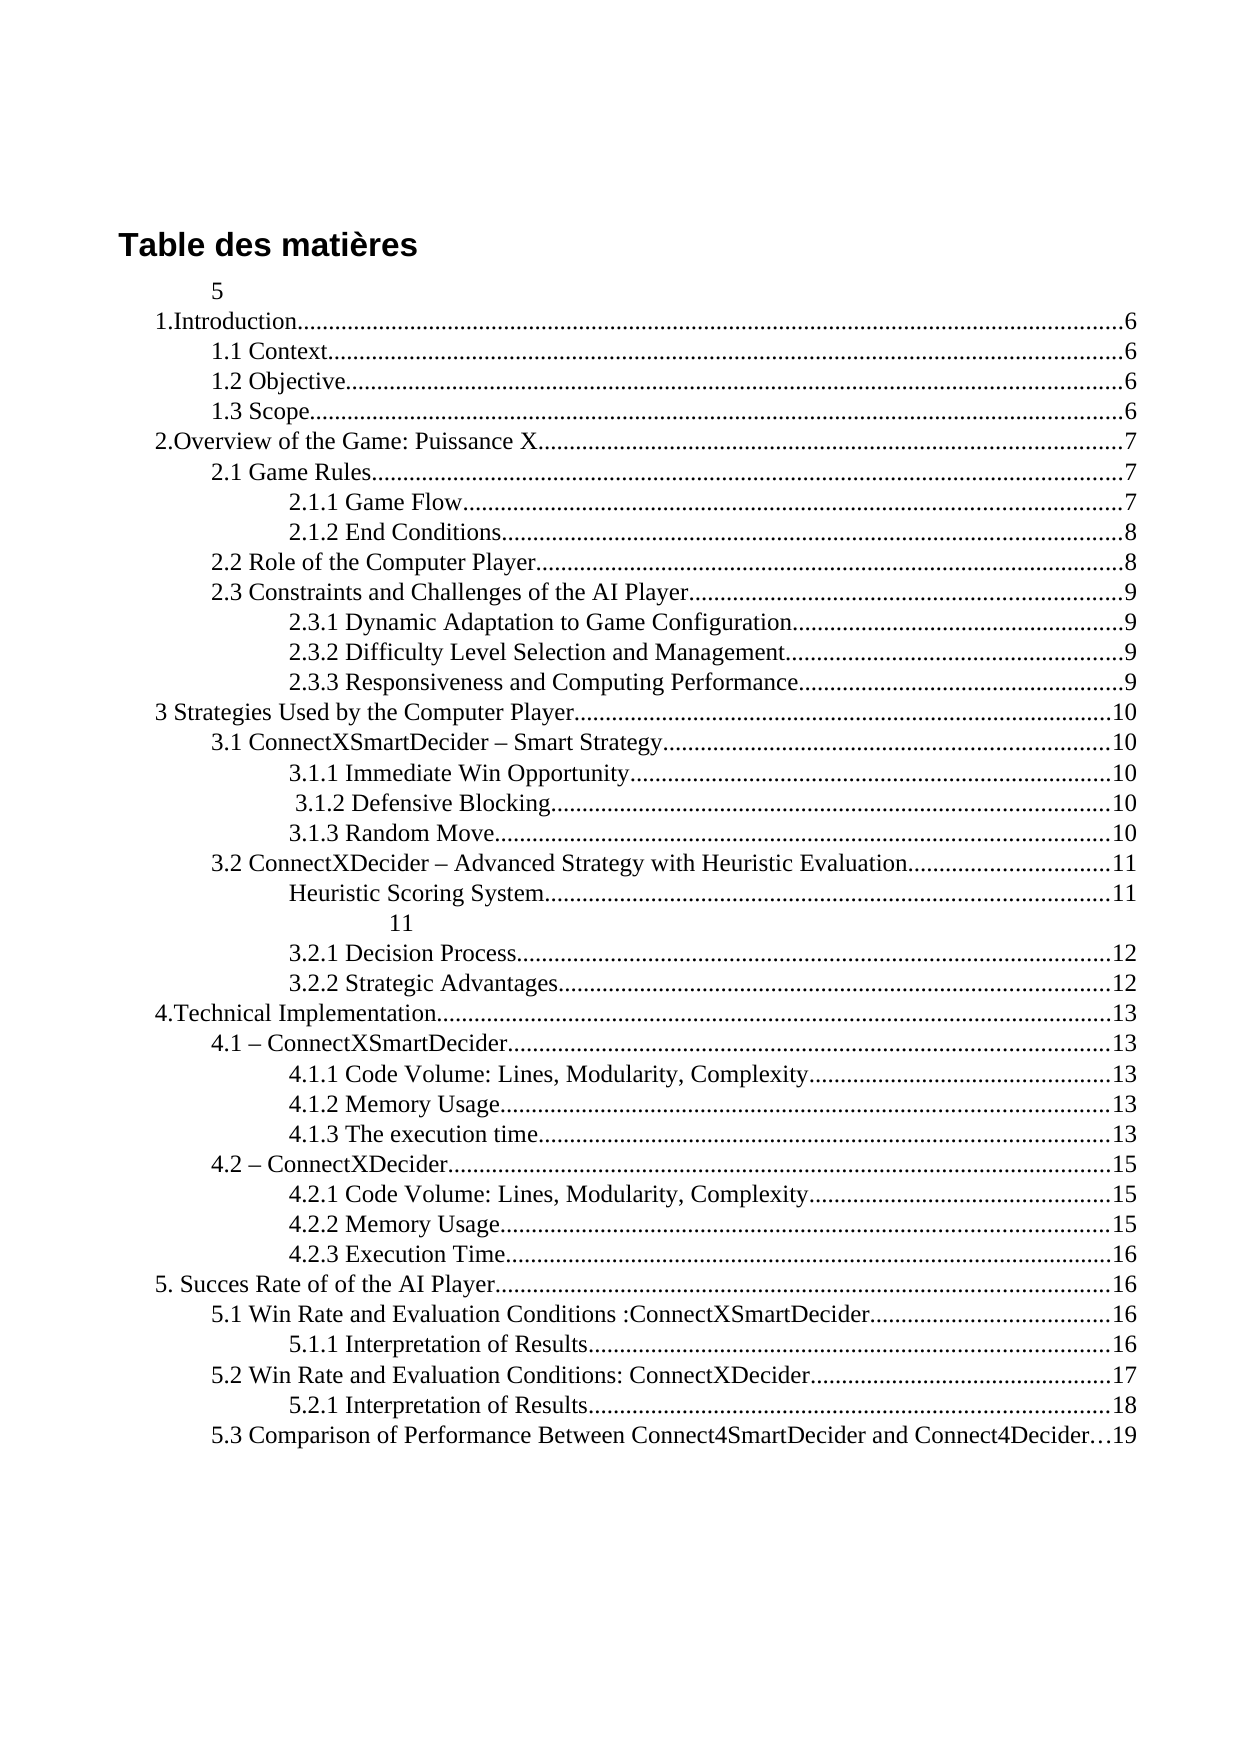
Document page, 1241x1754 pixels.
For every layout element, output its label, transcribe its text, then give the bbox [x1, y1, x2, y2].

text 3.2.2 Strategic Advantages 12 [289, 968, 1137, 997]
text 2.3 Constraints and Challenges of the AI Player 9 [211, 577, 1137, 606]
text 1.3 Scope 6 [211, 396, 1137, 425]
text 5.2.1 Interpretation of Results 18 [289, 1390, 1137, 1418]
text 3.1.1 Immediate Win Opportunity 10 [289, 758, 1137, 786]
text 5.1 Win Rate and Evaluation Conditions :ConnectXSmartDecider 16 [211, 1299, 1137, 1328]
text 2.1.1 Game Flow 7 [289, 487, 1137, 515]
text 11 [289, 908, 1137, 937]
text 5.1.1 Interpretation of Results 16 [289, 1329, 1137, 1358]
text 5. Succes Rate of of the AI Player 16 [154, 1269, 1137, 1298]
text 5.3 Comparison of Performance Between Connect4SmartDecider and Connect4Decider 19 [211, 1420, 1137, 1449]
text 5 [154, 276, 1137, 305]
text 4.2.1 Code Volume: Lines, Modularity, Complexity 15 [289, 1179, 1137, 1208]
text 4.2.3 Execution Time 16 [289, 1239, 1137, 1268]
text 1.Introduction 6 [154, 306, 1137, 335]
text 3.1.2 Defensive Blocking 10 [289, 788, 1137, 816]
text Heuristic Scoring System 11 [289, 878, 1137, 907]
text 5.2 Win Rate and Evaluation Conditions: ConnectXDecider 17 [211, 1360, 1137, 1388]
text 3 Strategies Used by the Computer Player 10 [154, 697, 1137, 726]
text 4.1.1 Code Volume: Lines, Modularity, Complexity 13 [289, 1059, 1137, 1087]
text 4.1.2 Memory Usage 13 [289, 1089, 1137, 1117]
text 3.2 ConnectXDecider – Advanced Strategy with Heuristic Evaluation 11 [211, 848, 1137, 877]
text 1.2 Objective 6 [211, 366, 1137, 395]
subtitle Table des matières [118, 225, 1137, 263]
text 2.Overview of the Game: Puissance X 7 [154, 426, 1137, 455]
text 3.1.3 Random Move 10 [289, 818, 1137, 847]
text 4.1.3 The execution time 13 [289, 1119, 1137, 1148]
text 3.1 ConnectXSmartDecider – Smart Strategy 10 [211, 727, 1137, 756]
text 2.3.1 Dynamic Adaptation to Game Configuration 9 [289, 607, 1137, 636]
text 2.1.2 End Conditions 8 [289, 517, 1137, 546]
text 2.2 Role of the Computer Player 8 [211, 547, 1137, 576]
text 3.2.1 Decision Process 12 [289, 938, 1137, 967]
text 1.1 Context 6 [211, 336, 1137, 365]
text 4.2.2 Memory Usage 15 [289, 1209, 1137, 1238]
text 4.2 – ConnectXDecider 15 [211, 1149, 1137, 1178]
text 4.1 – ConnectXSmartDecider 13 [211, 1028, 1137, 1057]
text 4.Technical Implementation 13 [154, 998, 1137, 1027]
text 2.3.2 Difficulty Level Selection and Management 9 [289, 637, 1137, 666]
text 2.1 Game Rules 7 [211, 457, 1137, 485]
text 2.3.3 Responsiveness and Computing Performance 9 [289, 667, 1137, 696]
